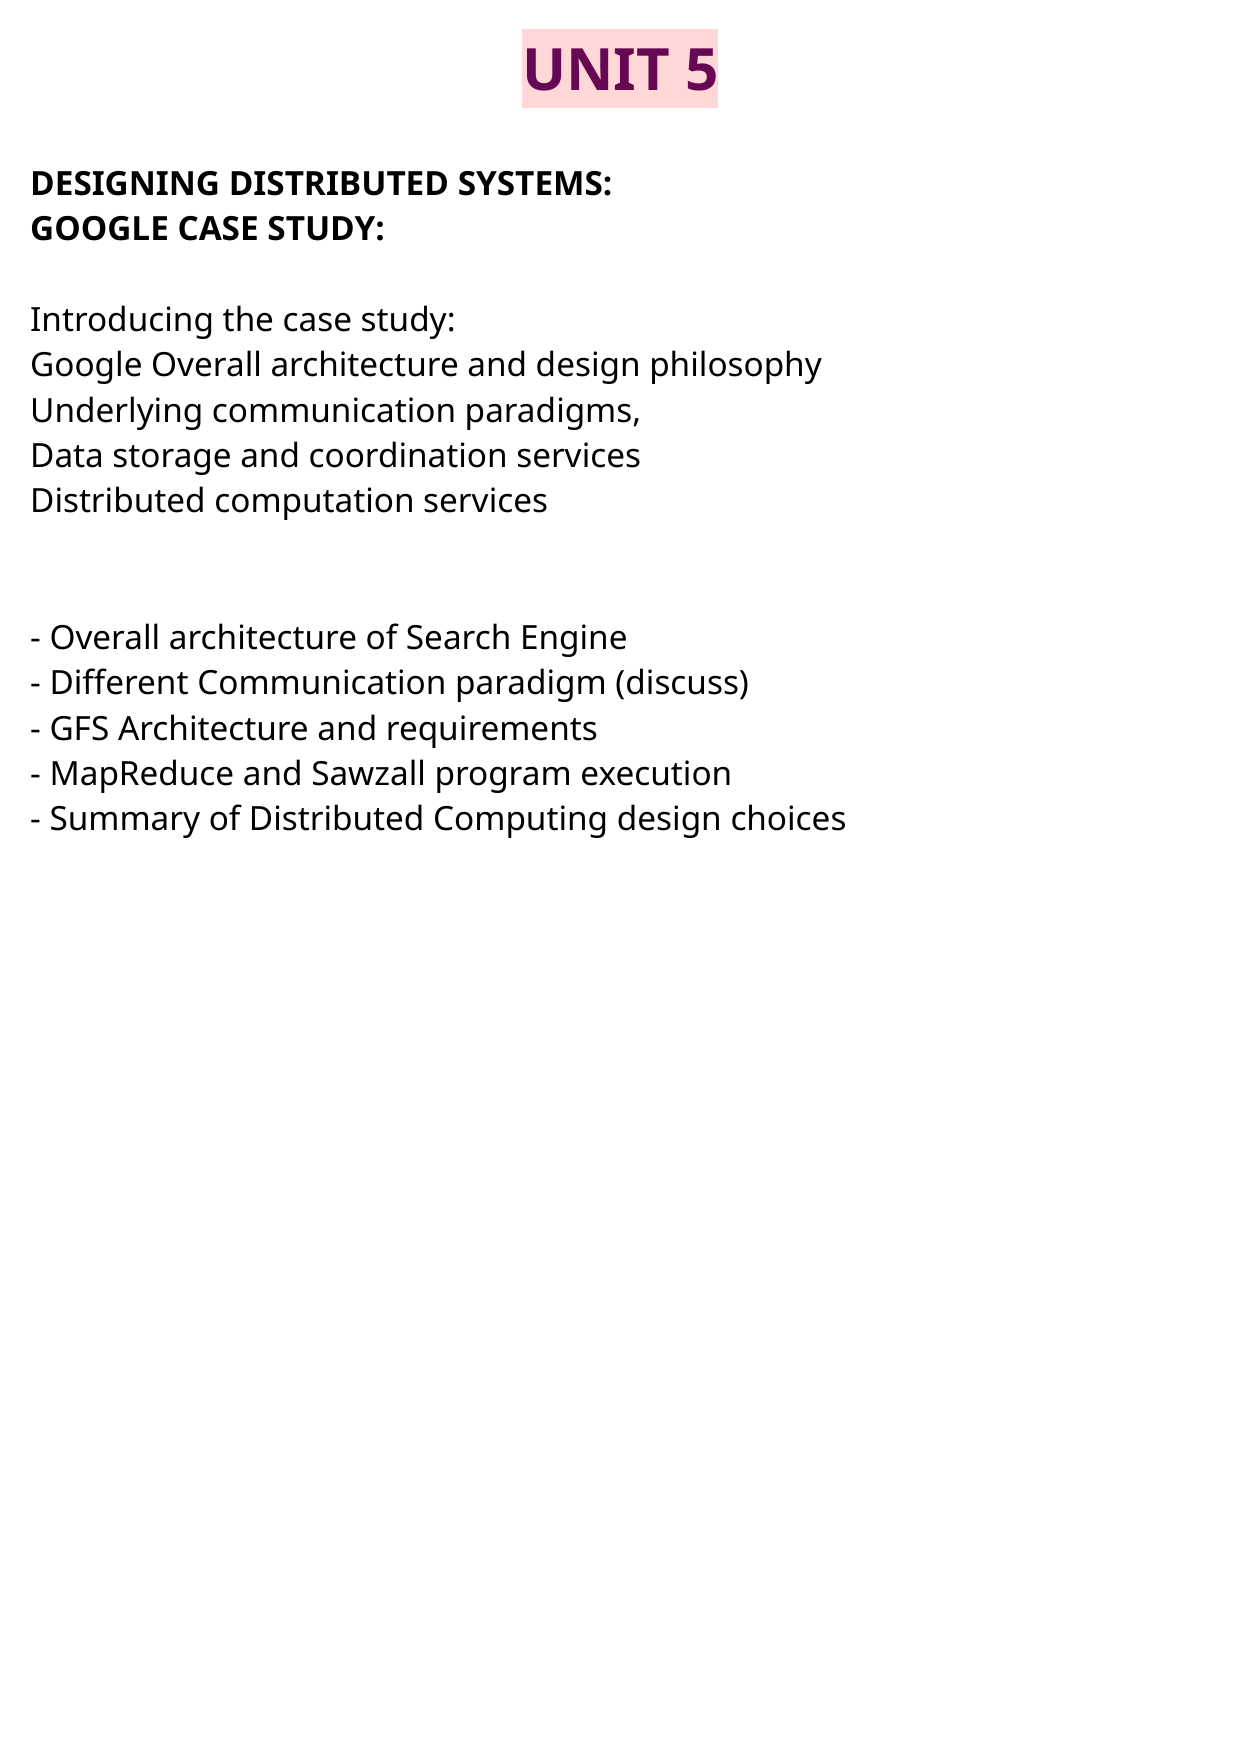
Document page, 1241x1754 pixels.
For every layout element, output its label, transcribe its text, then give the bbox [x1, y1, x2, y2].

subtitle - MapReduce and Sawzall program execution [30, 750, 1211, 795]
subtitle DESIGNING DISTRIBUTED SYSTEMS: [30, 159, 1211, 205]
subtitle - Overall architecture of Search Engine [30, 613, 1211, 659]
subtitle Introducing the case study: [30, 296, 1211, 341]
subtitle - Different Communication paradigm (discuss) [30, 659, 1211, 704]
subtitle - GFS Architecture and requirements [30, 704, 1211, 750]
subtitle Underlying communication paradigms, [30, 386, 1211, 432]
subtitle GOOGLE CASE STUDY: [30, 205, 1211, 250]
subtitle UNIT 5 [30, 28, 1211, 108]
subtitle Google Overall architecture and design philosophy [30, 341, 1211, 386]
subtitle Distributed computation services [30, 477, 1211, 523]
subtitle - Summary of Distributed Computing design choices [30, 795, 1211, 841]
subtitle Data storage and coordination services [30, 432, 1211, 477]
